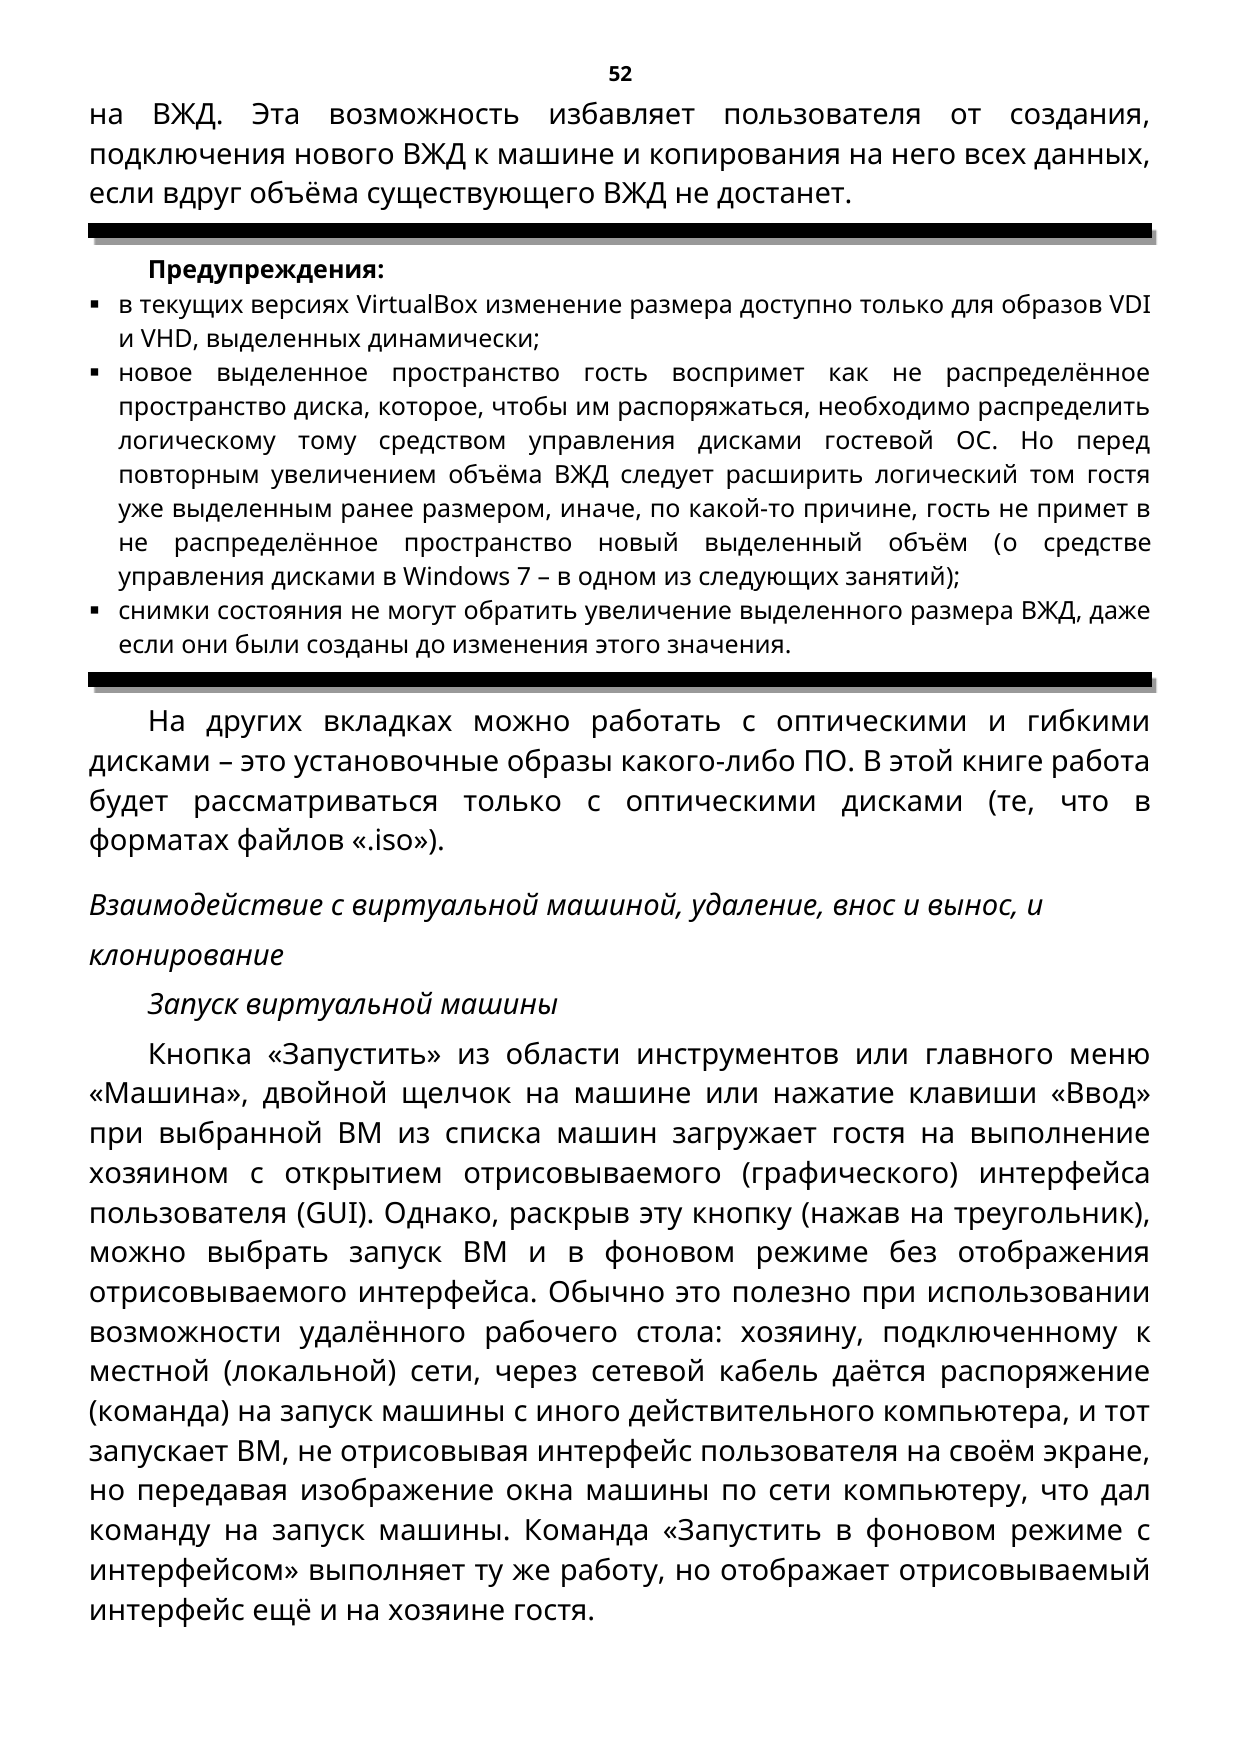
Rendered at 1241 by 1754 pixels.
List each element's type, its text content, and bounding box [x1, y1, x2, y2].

list в текущих версиях VirtualBox изменение размера доступно только для образов VDI и VHD, выделенных динамически; [89, 286, 1152, 354]
subtitle Запуск виртуальной машины [89, 983, 1152, 1023]
text на ВЖД. Эта возможность избавляет пользователя от создания, подключения нового ВЖД к машине и копирования на него всех данных, если вдруг объёма существующего ВЖД не достанет. [89, 93, 1152, 212]
text Предупреждения: [89, 252, 1152, 286]
subtitle Взаимодействие с виртуальной машиной, удаление, внос и вынос, и клонирование [89, 884, 1152, 974]
text Кнопка «Запустить» из области инструментов или главного меню «Машина», двойной щелчок на машине или нажатие клавиши «Ввод» при выбранной ВМ из списка машин загружает гостя на выполнение хозяином с открытием отрисовываемого (графического) интерфейса пользователя (GUI). Однако, раскрыв эту кнопку (нажав на треугольник), можно выбрать запуск ВМ и в фоновом режиме без отображения отрисовываемого интерфейса. Обычно это полезно при использовании возможности удалённого рабочего стола: хозяину, подключенному к местной (локальной) сети, через сетевой кабель даётся распоряжение (команда) на запуск машины с иного действительного компьютера, и тот запускает ВМ, не отрисовывая интерфейс пользователя на своём экране, но передавая изображение окна машины по сети компьютеру, что дал команду на запуск машины. Команда «Запустить в фоновом режиме с интерфейсом» выполняет ту же работу, но отображает отрисовываемый интерфейс ещё и на хозяине гостя. [89, 1033, 1152, 1628]
list новое выделенное пространство гость воспримет как не распределённое пространство диска, которое, чтобы им распоряжаться, необходимо распределить логическому тому средством управления дисками гостевой ОС. Но перед повторным увеличением объёма ВЖД следует расширить логический том гостя уже выделенным ранее размером, иначе, по какой-то причине, гость не примет в не распределённое пространство новый выделенный объём (о средстве управления дисками в Windows 7 – в одном из следующих занятий); [89, 354, 1152, 593]
list снимки состояния не могут обратить увеличение выделенного размера ВЖД, даже если они были созданы до изменения этого значения. [89, 593, 1152, 661]
text На других вкладках можно работать с оптическими и гибкими дисками – это установочные образы какого-либо ПО. В этой книге работа будет рассматриваться только с оптическими дисками (те, что в форматах файлов «.iso»). [89, 701, 1152, 859]
